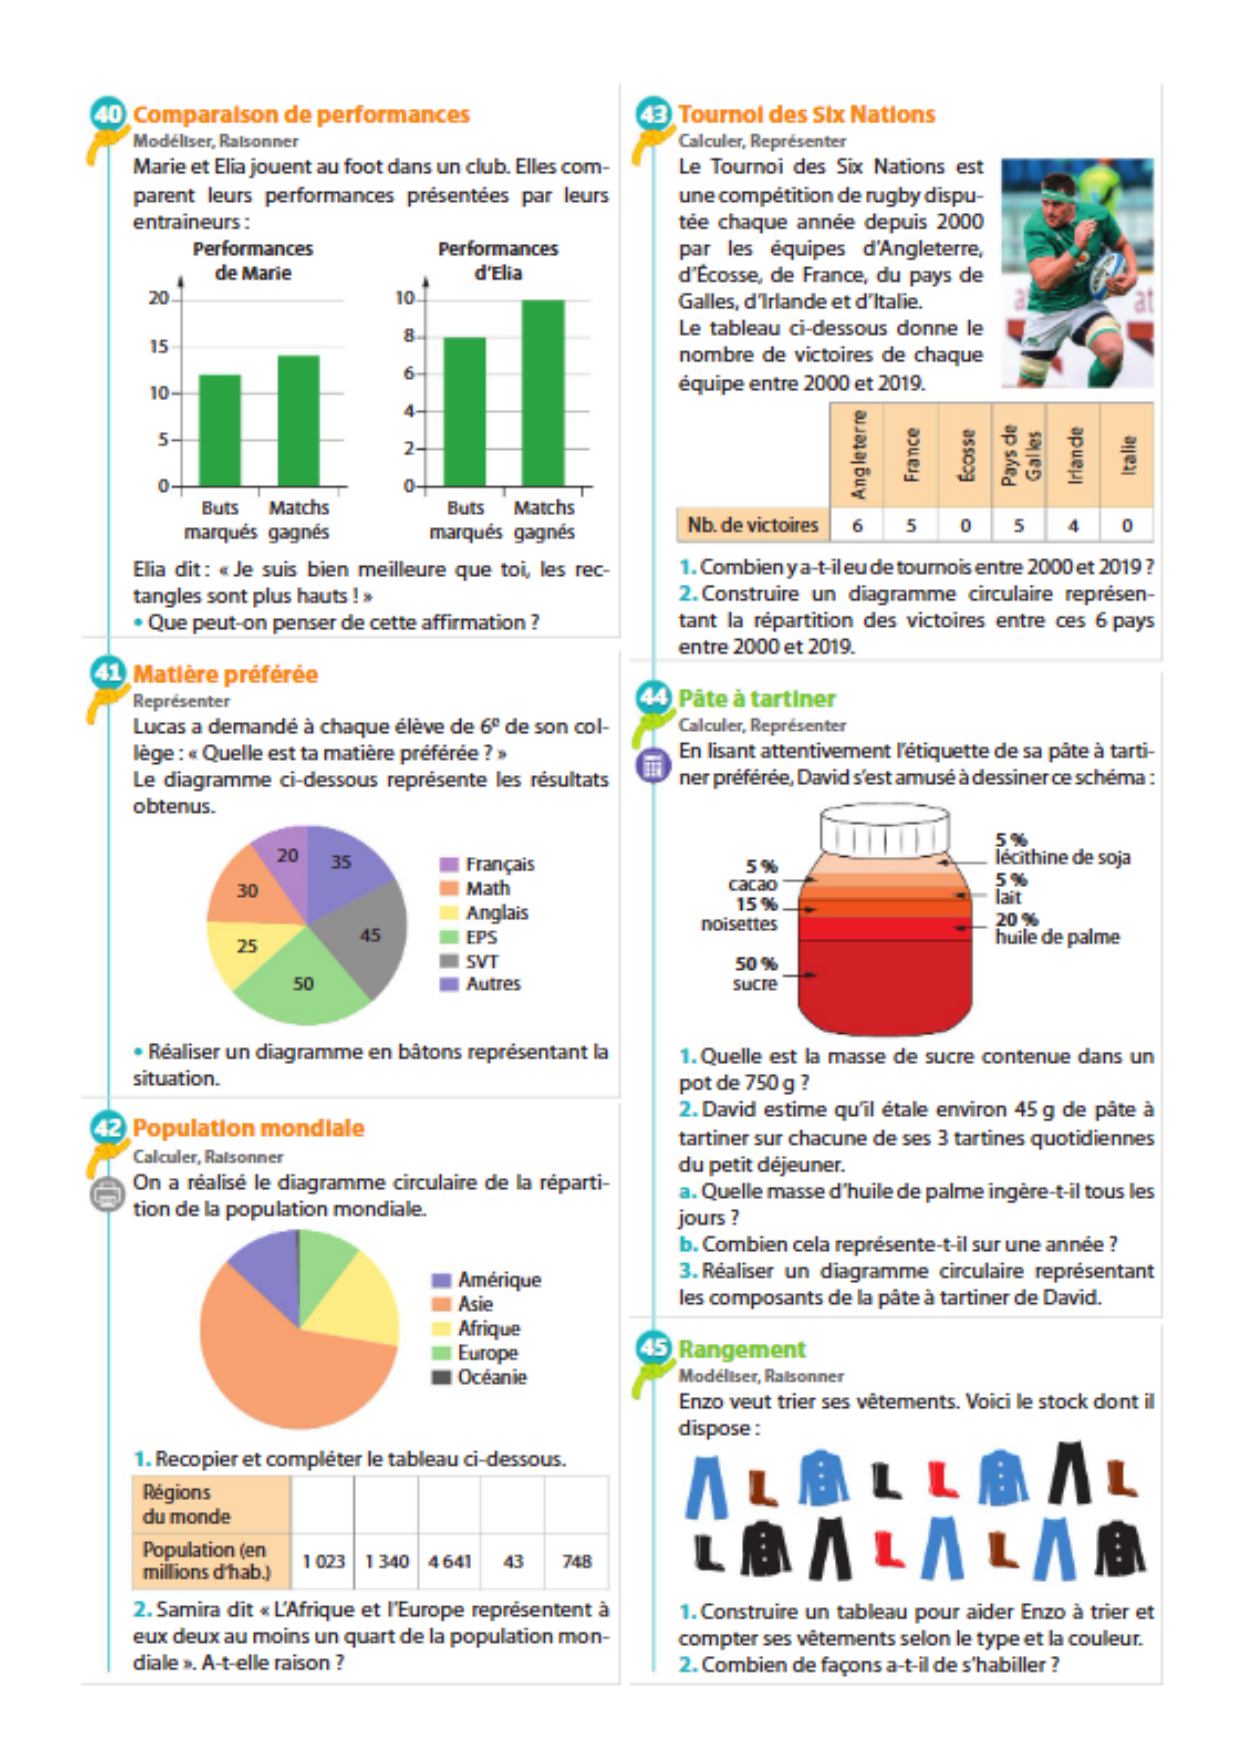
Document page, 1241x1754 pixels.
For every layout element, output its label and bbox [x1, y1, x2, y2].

picture [66, 68, 1177, 1697]
